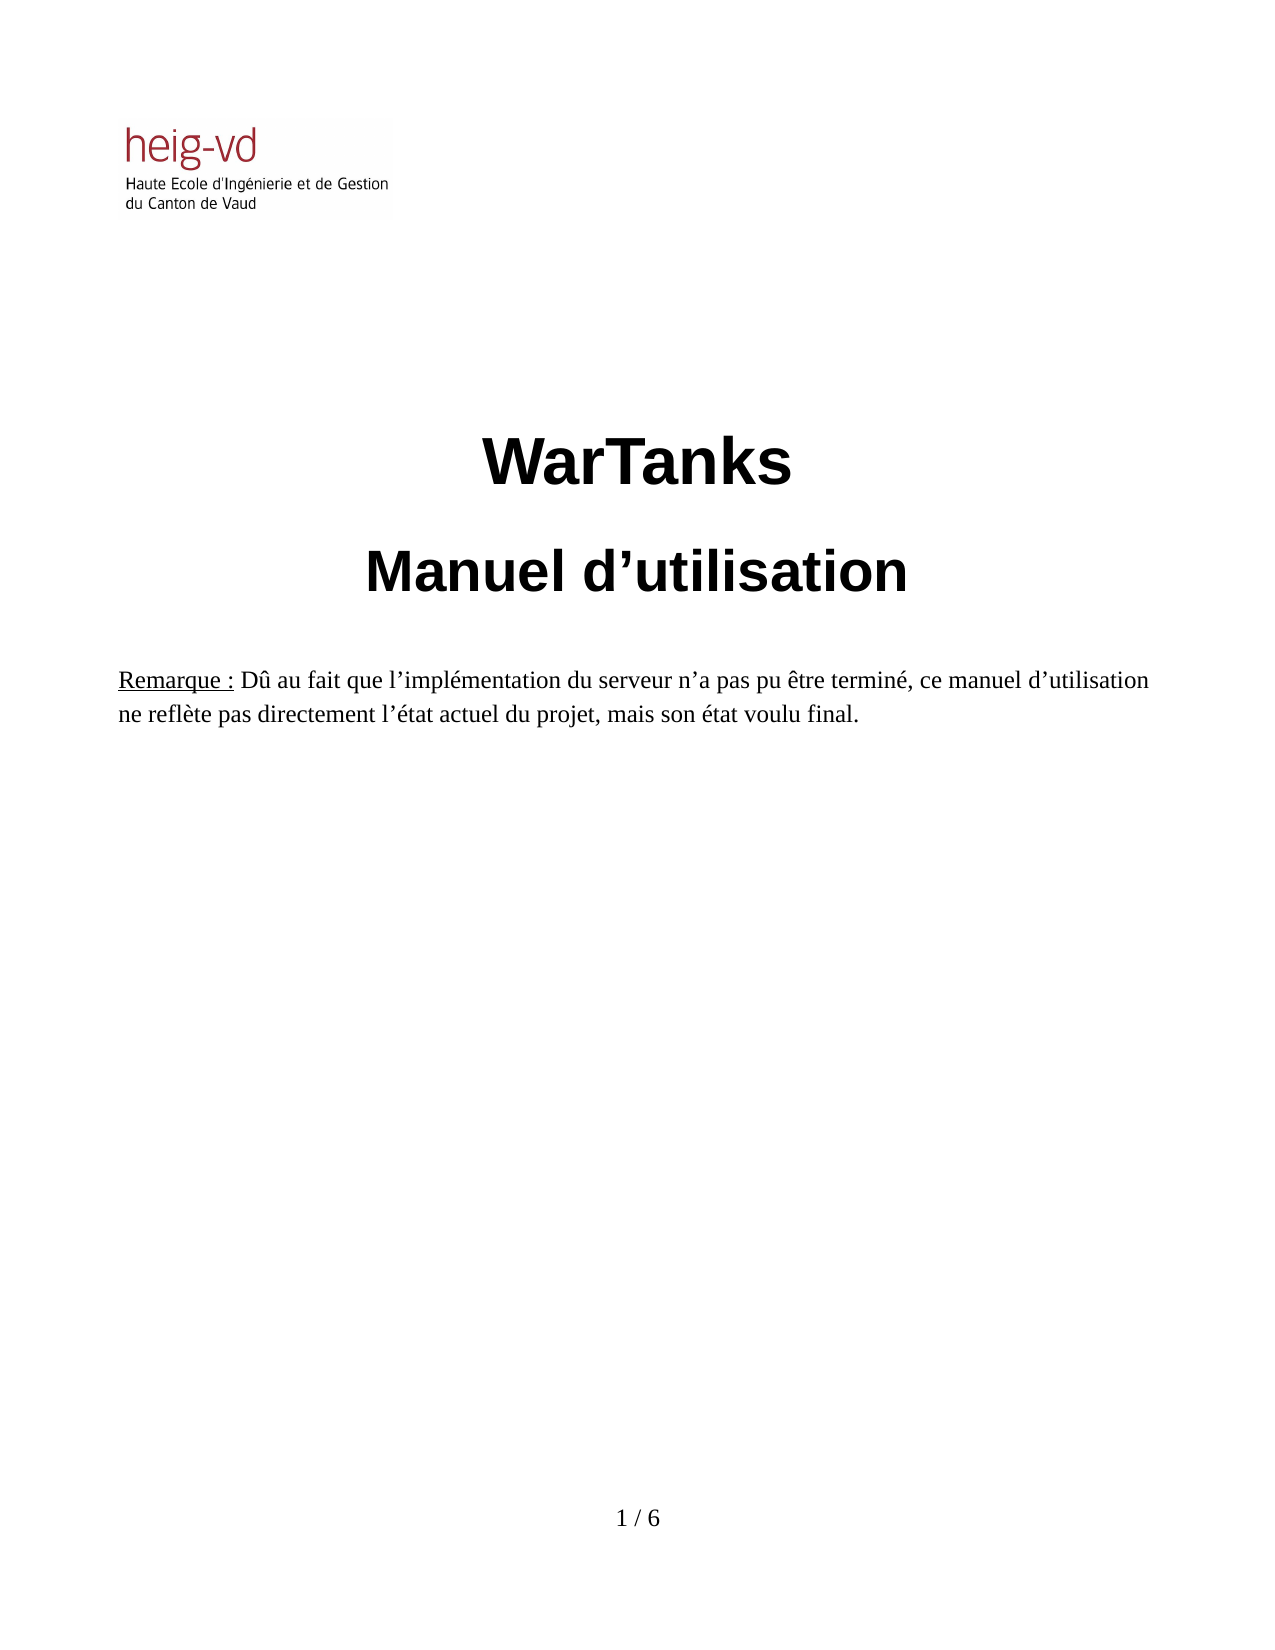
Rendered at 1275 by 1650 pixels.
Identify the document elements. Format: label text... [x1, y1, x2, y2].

text Remarque : Dû au fait que l’implémentation du serveur n’a pas pu être terminé, ce manuel d’utilisation ne reflète pas directement l’état actuel du projet, mais son état voulu final. [118, 665, 1157, 728]
title WarTanks [118, 422, 1157, 499]
title Manuel d’utilisation [118, 536, 1157, 603]
picture [118, 118, 393, 220]
